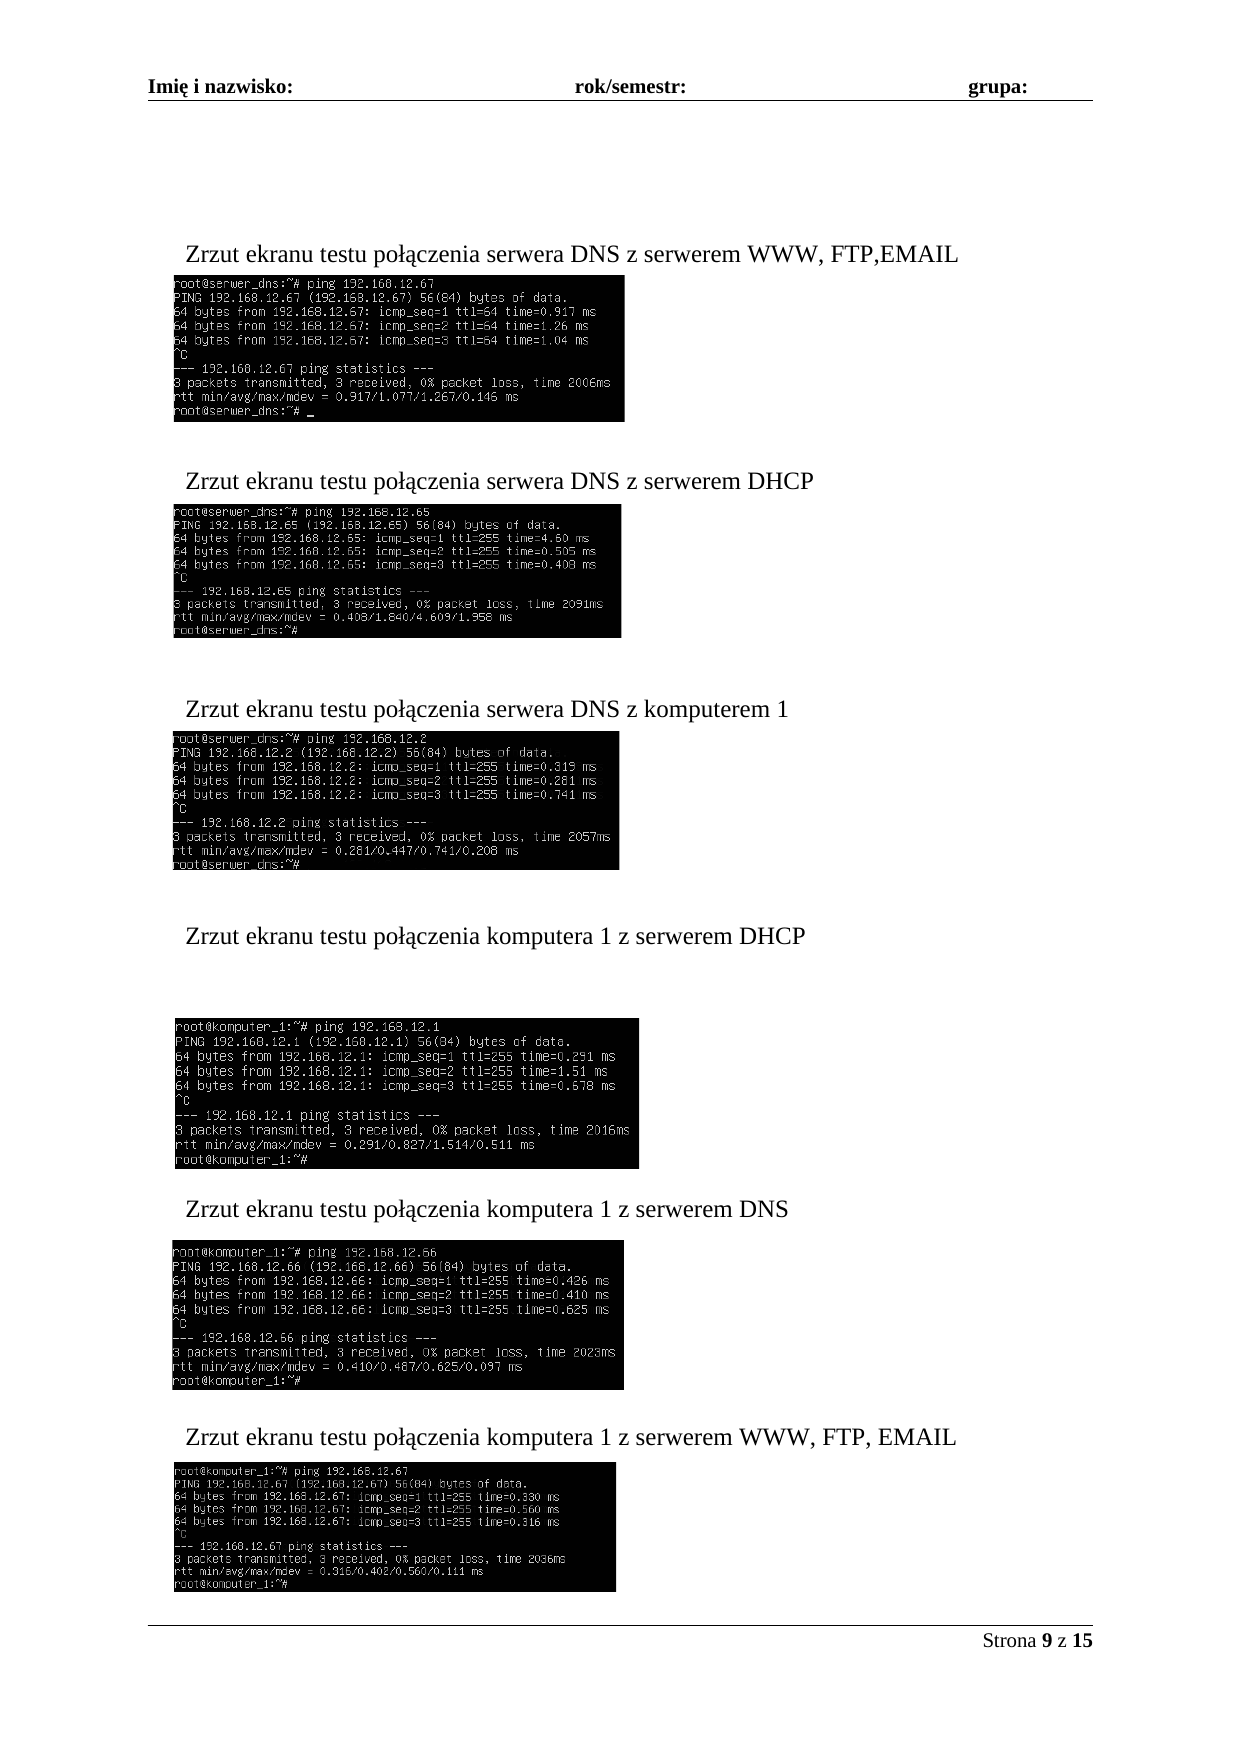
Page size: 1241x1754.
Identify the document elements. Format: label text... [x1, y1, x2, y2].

picture [173, 504, 622, 638]
picture [174, 1462, 617, 1592]
text Zrzut ekranu testu połączenia komputera 1 z serwerem DNS [185, 1194, 1093, 1223]
picture [175, 1018, 640, 1169]
text Zrzut ekranu testu połączenia komputera 1 z serwerem DHCP [185, 921, 1093, 950]
text Zrzut ekranu testu połączenia serwera DNS z komputerem 1 [185, 694, 1093, 723]
picture [172, 731, 620, 870]
text Zrzut ekranu testu połączenia serwera DNS z serwerem WWW, FTP,EMAIL [185, 239, 1093, 267]
text Zrzut ekranu testu połączenia serwera DNS z serwerem DHCP [185, 466, 1093, 495]
picture [172, 1240, 624, 1390]
picture [173, 275, 625, 422]
text Zrzut ekranu testu połączenia komputera 1 z serwerem WWW, FTP, EMAIL [185, 1422, 1093, 1451]
